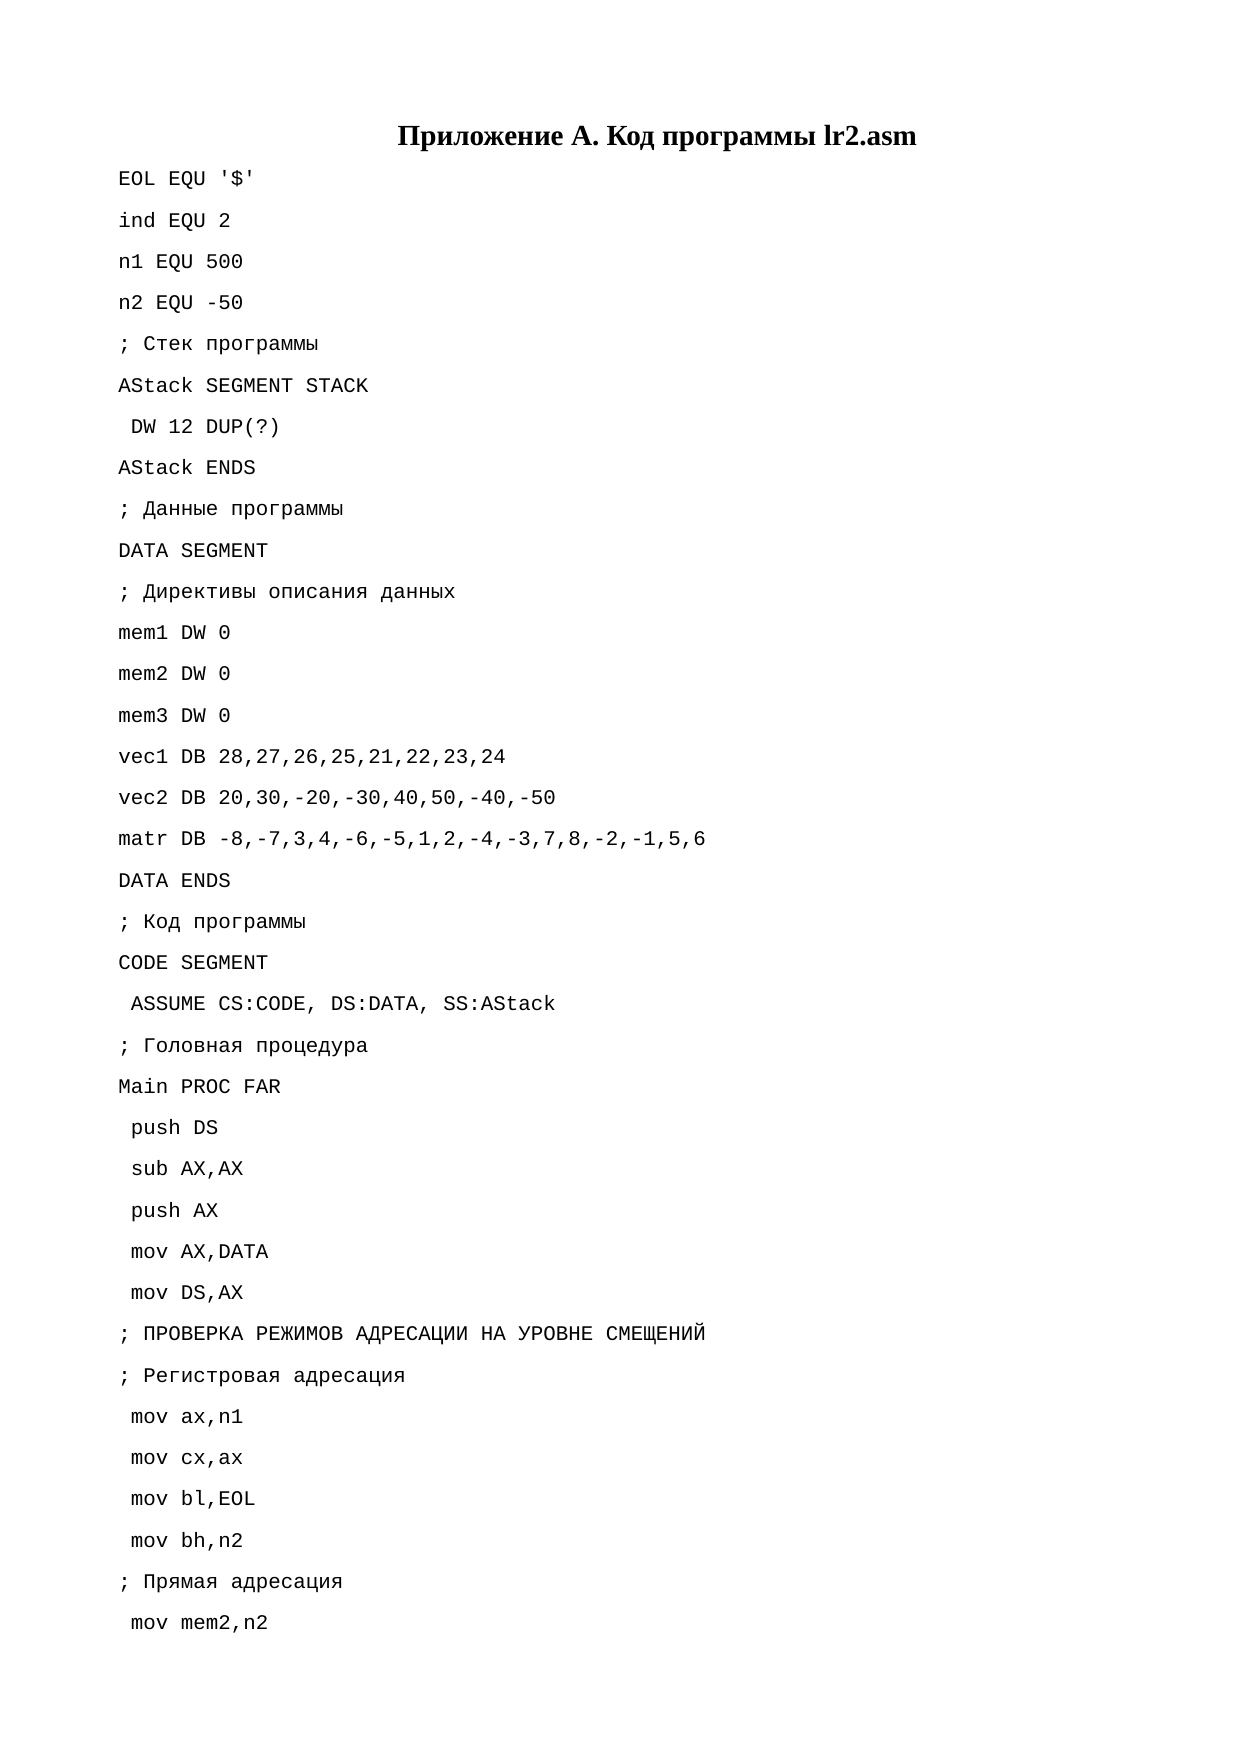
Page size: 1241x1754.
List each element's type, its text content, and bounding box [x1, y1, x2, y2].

text Приложение А. Код программы lr2.asm [118, 118, 1122, 152]
text push AX [118, 1200, 1122, 1223]
text DATA SEGMENT [118, 540, 1122, 563]
text Main PROC FAR [118, 1076, 1122, 1099]
text vec1 DB 28,27,26,25,21,22,23,24 [118, 746, 1122, 769]
text sub AX,AX [118, 1158, 1122, 1182]
text n2 EQU -50 [118, 292, 1122, 316]
text matr DB -8,-7,3,4,-6,-5,1,2,-4,-3,7,8,-2,-1,5,6 [118, 828, 1122, 852]
text mem2 DW 0 [118, 663, 1122, 687]
text n1 EQU 500 [118, 251, 1122, 274]
text ; Прямая адресация [118, 1571, 1122, 1594]
text mov bl,EOL [118, 1488, 1122, 1512]
text push DS [118, 1117, 1122, 1141]
text ; Регистровая адресация [118, 1365, 1122, 1388]
text vec2 DB 20,30,-20,-30,40,50,-40,-50 [118, 787, 1122, 811]
text CODE SEGMENT [118, 952, 1122, 976]
text ; Код программы [118, 911, 1122, 934]
text ; Головная процедура [118, 1035, 1122, 1058]
text ; Данные программы [118, 498, 1122, 522]
text mov DS,AX [118, 1282, 1122, 1306]
text mov cx,ax [118, 1447, 1122, 1471]
text DW 12 DUP(?) [118, 416, 1122, 439]
text mov mem2,n2 [118, 1612, 1122, 1636]
text DATA ENDS [118, 870, 1122, 893]
text EOL EQU '$' [118, 168, 1122, 192]
text mov AX,DATA [118, 1241, 1122, 1264]
text mem1 DW 0 [118, 622, 1122, 646]
text AStack ENDS [118, 457, 1122, 481]
text mem3 DW 0 [118, 705, 1122, 728]
text ; ПРОВЕРКА РЕЖИМОВ АДРЕСАЦИИ НА УРОВНЕ СМЕЩЕНИЙ [118, 1323, 1122, 1347]
text mov ax,n1 [118, 1406, 1122, 1429]
text mov bh,n2 [118, 1530, 1122, 1553]
text ind EQU 2 [118, 210, 1122, 233]
text AStack SEGMENT STACK [118, 375, 1122, 398]
text ASSUME CS:CODE, DS:DATA, SS:AStack [118, 993, 1122, 1017]
text ; Стек программы [118, 333, 1122, 357]
text ; Директивы описания данных [118, 581, 1122, 604]
